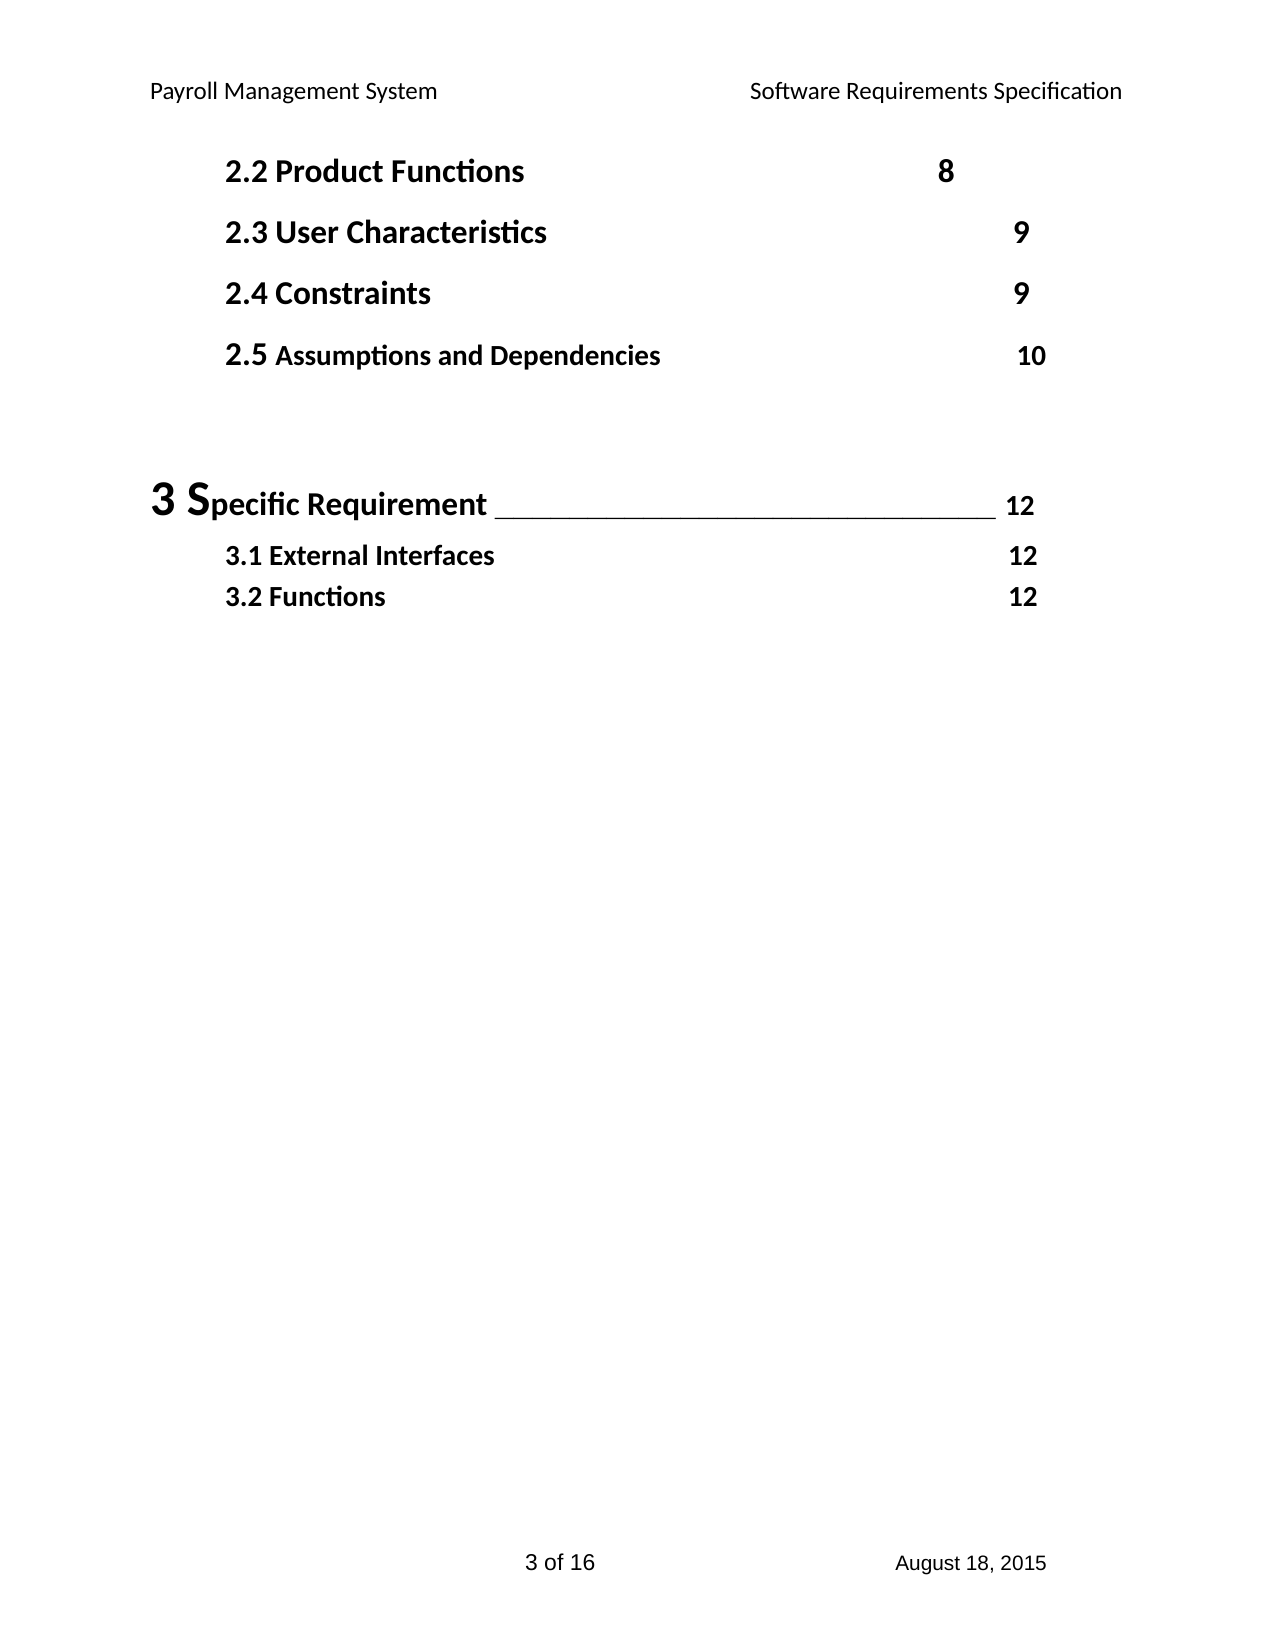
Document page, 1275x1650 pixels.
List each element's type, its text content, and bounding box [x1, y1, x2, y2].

text 2.3 User Characteristics 9 [150, 211, 1153, 252]
text 2.5 Assumptions and Dependencies 10 [150, 333, 1153, 374]
text 2.4 Constraints 9 [150, 272, 1153, 313]
text 3.2 Functions 12 [150, 578, 1153, 614]
text 3 Specific Requirement ___________________________ 12 [150, 467, 1153, 528]
text 3.1 External Interfaces 12 [150, 537, 1153, 573]
text 2.2 Product Functions 8 [150, 150, 1153, 191]
